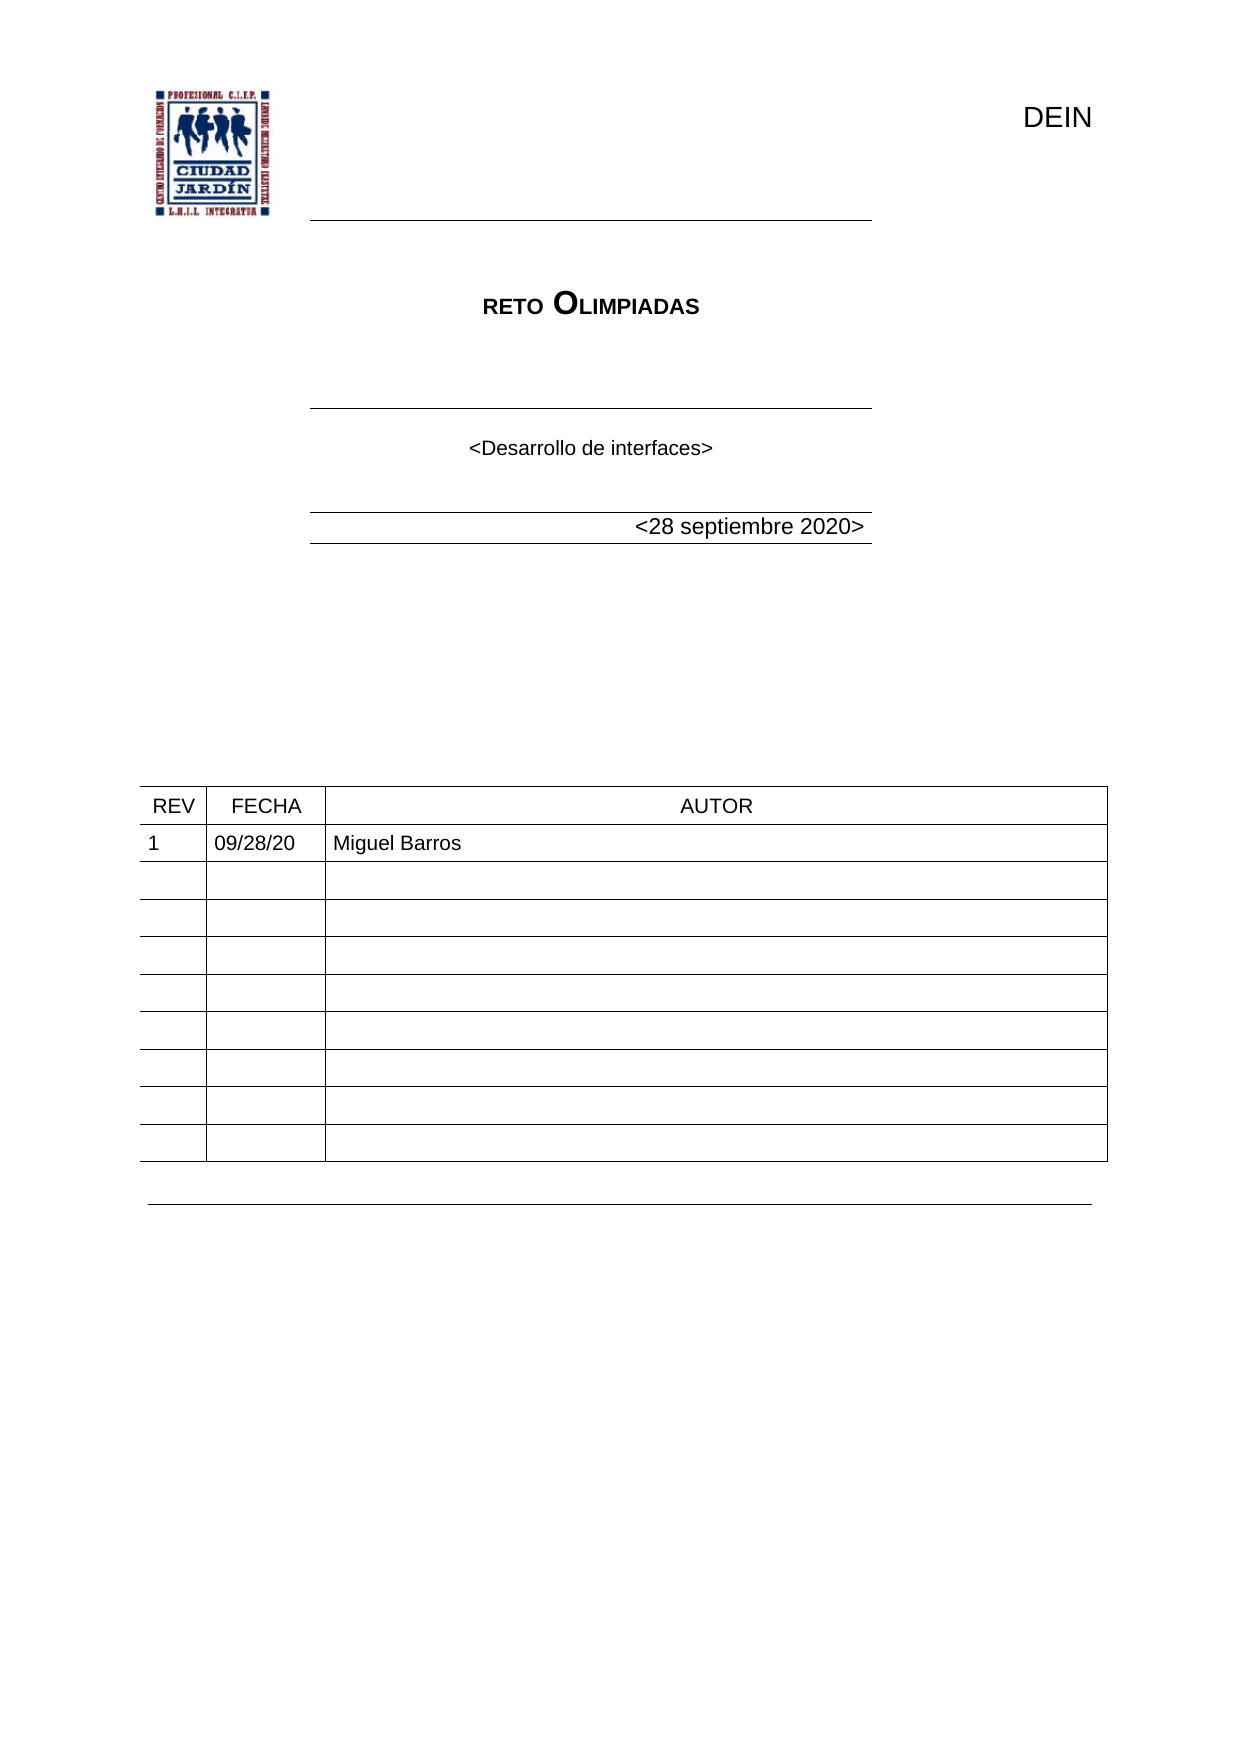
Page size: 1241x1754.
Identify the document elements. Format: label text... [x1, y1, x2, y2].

table_cell [326, 1087, 1107, 1124]
picture [152, 89, 273, 218]
table_cell [326, 1050, 1107, 1086]
table_cell [207, 937, 325, 974]
table_cell [207, 900, 325, 936]
table_cell [140, 1125, 206, 1161]
table_header REv [140, 787, 206, 824]
table_cell [140, 862, 206, 899]
table_cell 28/09/20 [207, 825, 325, 861]
table_cell <Desarrollo de interfaces> [310, 409, 872, 512]
table_cell [140, 975, 206, 1011]
table_cell [326, 975, 1107, 1011]
table_cell 1 [140, 825, 206, 861]
table_cell [326, 900, 1107, 936]
table_cell [207, 1012, 325, 1049]
table_cell [140, 1012, 206, 1049]
table_cell [326, 1125, 1107, 1161]
table_cell [207, 1050, 325, 1086]
table_cell [207, 1125, 325, 1161]
table_cell [326, 937, 1107, 974]
table_cell [326, 862, 1107, 899]
table_cell Miguel Barros [326, 825, 1107, 861]
table_cell <28 septiembre 2020> [532, 513, 872, 543]
table_cell [207, 862, 325, 899]
table_header Autor [326, 787, 1107, 824]
table_cell [207, 1087, 325, 1124]
table_header reto Olimpiadas [310, 221, 872, 408]
table_cell [207, 975, 325, 1011]
table_cell [326, 1012, 1107, 1049]
table_cell [140, 1050, 206, 1086]
table_cell [140, 937, 206, 974]
table_cell [140, 1087, 206, 1124]
table_cell [310, 513, 532, 543]
table_header Fecha [207, 787, 325, 824]
table_cell [140, 900, 206, 936]
